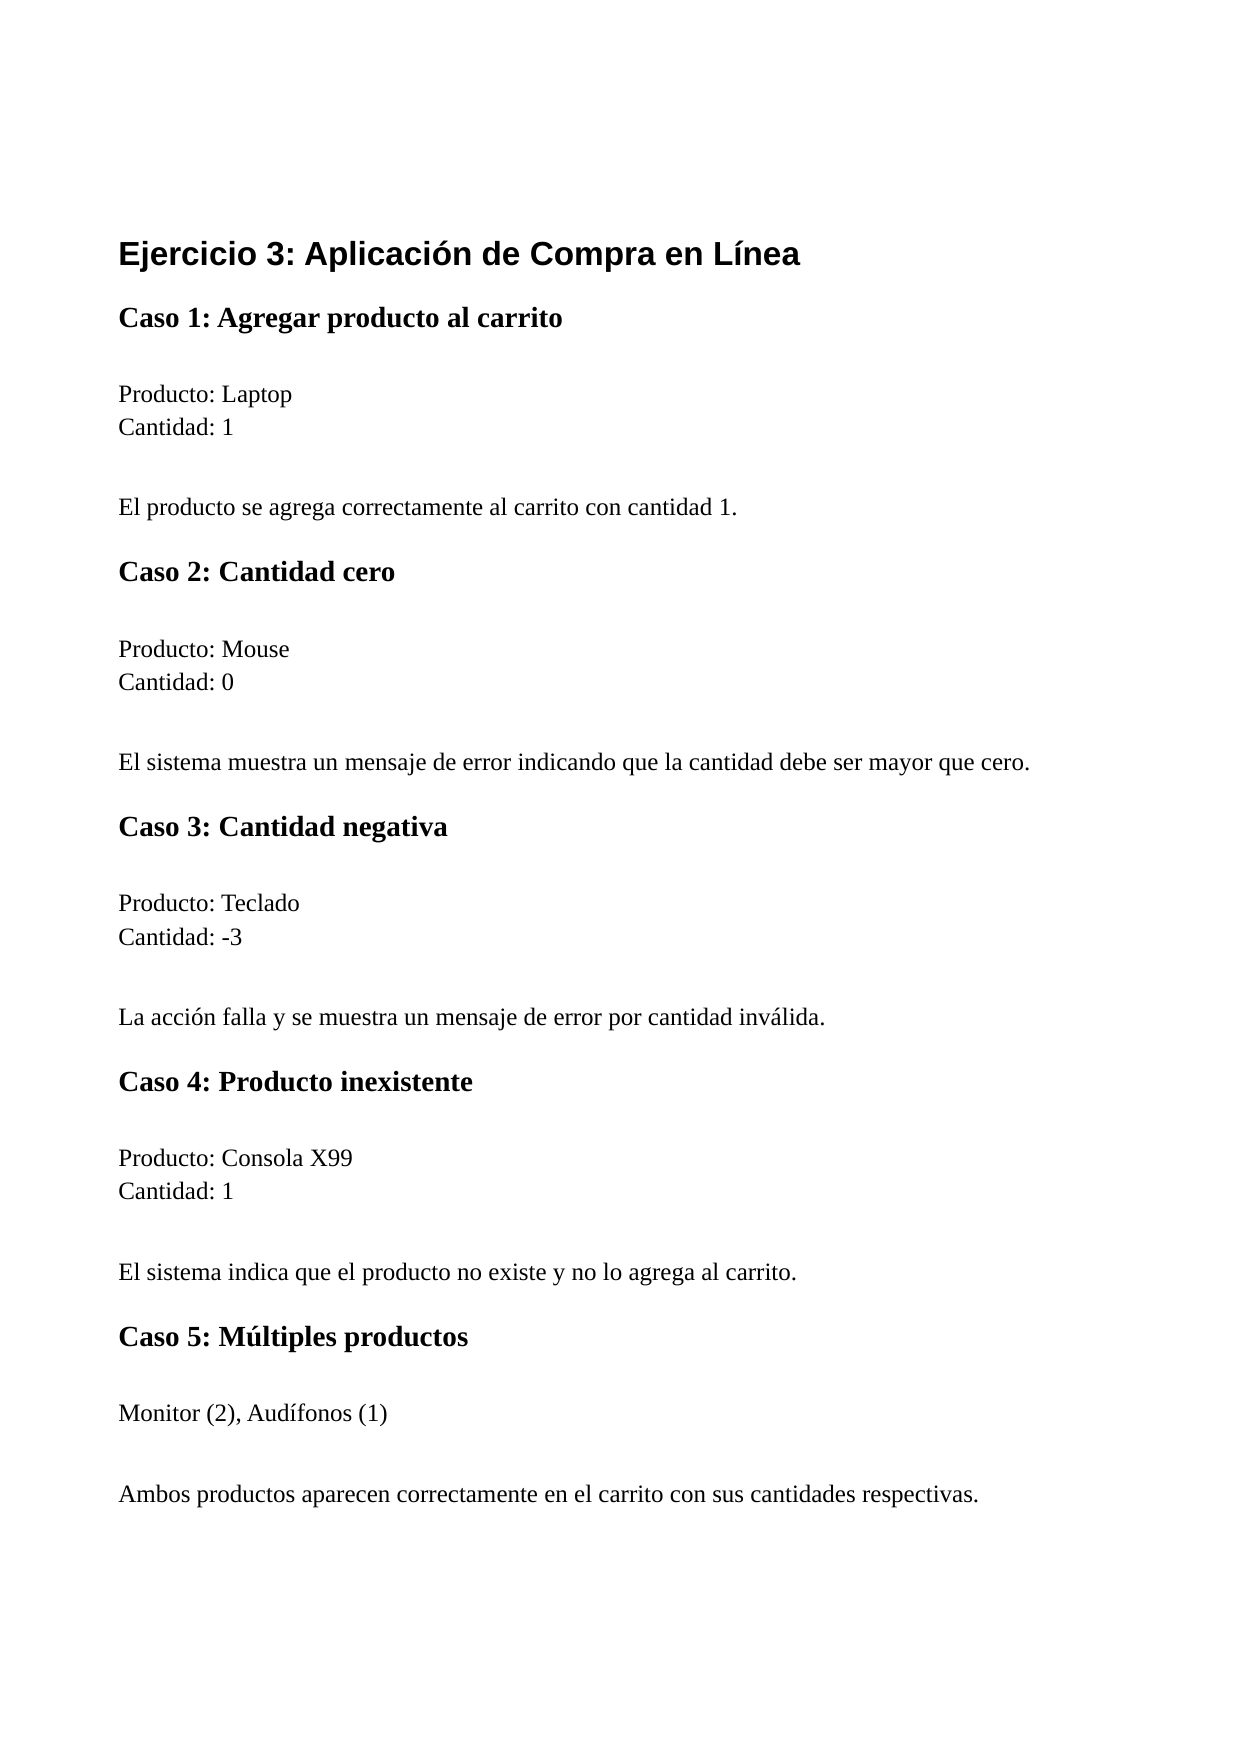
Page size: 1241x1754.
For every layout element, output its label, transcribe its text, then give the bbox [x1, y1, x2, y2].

subtitle Caso 1: Agregar producto al carrito [118, 300, 1122, 333]
text El sistema indica que el producto no existe y no lo agrega al carrito. [118, 1224, 1122, 1286]
subtitle Ejercicio 3: Aplicación de Compra en Línea [118, 234, 1122, 273]
text Producto: Consola X99 Cantidad: 1 [118, 1110, 1122, 1205]
text Monitor (2), Audífonos (1) [118, 1365, 1122, 1427]
text La acción falla y se muestra un mensaje de error por cantidad inválida. [118, 969, 1122, 1031]
text El sistema muestra un mensaje de error indicando que la cantidad debe ser mayor que cero. [118, 714, 1122, 776]
text Producto: Mouse Cantidad: 0 [118, 601, 1122, 695]
subtitle Caso 2: Cantidad cero [118, 554, 1122, 588]
subtitle Caso 3: Cantidad negativa [118, 809, 1122, 843]
text Producto: Laptop Cantidad: 1 [118, 346, 1122, 441]
text Ambos productos aparecen correctamente en el carrito con sus cantidades respectivas. [118, 1446, 1122, 1508]
text El producto se agrega correctamente al carrito con cantidad 1. [118, 459, 1122, 521]
subtitle Caso 5: Múltiples productos [118, 1319, 1122, 1353]
text Producto: Teclado Cantidad: -3 [118, 856, 1122, 950]
subtitle Caso 4: Producto inexistente [118, 1064, 1122, 1098]
